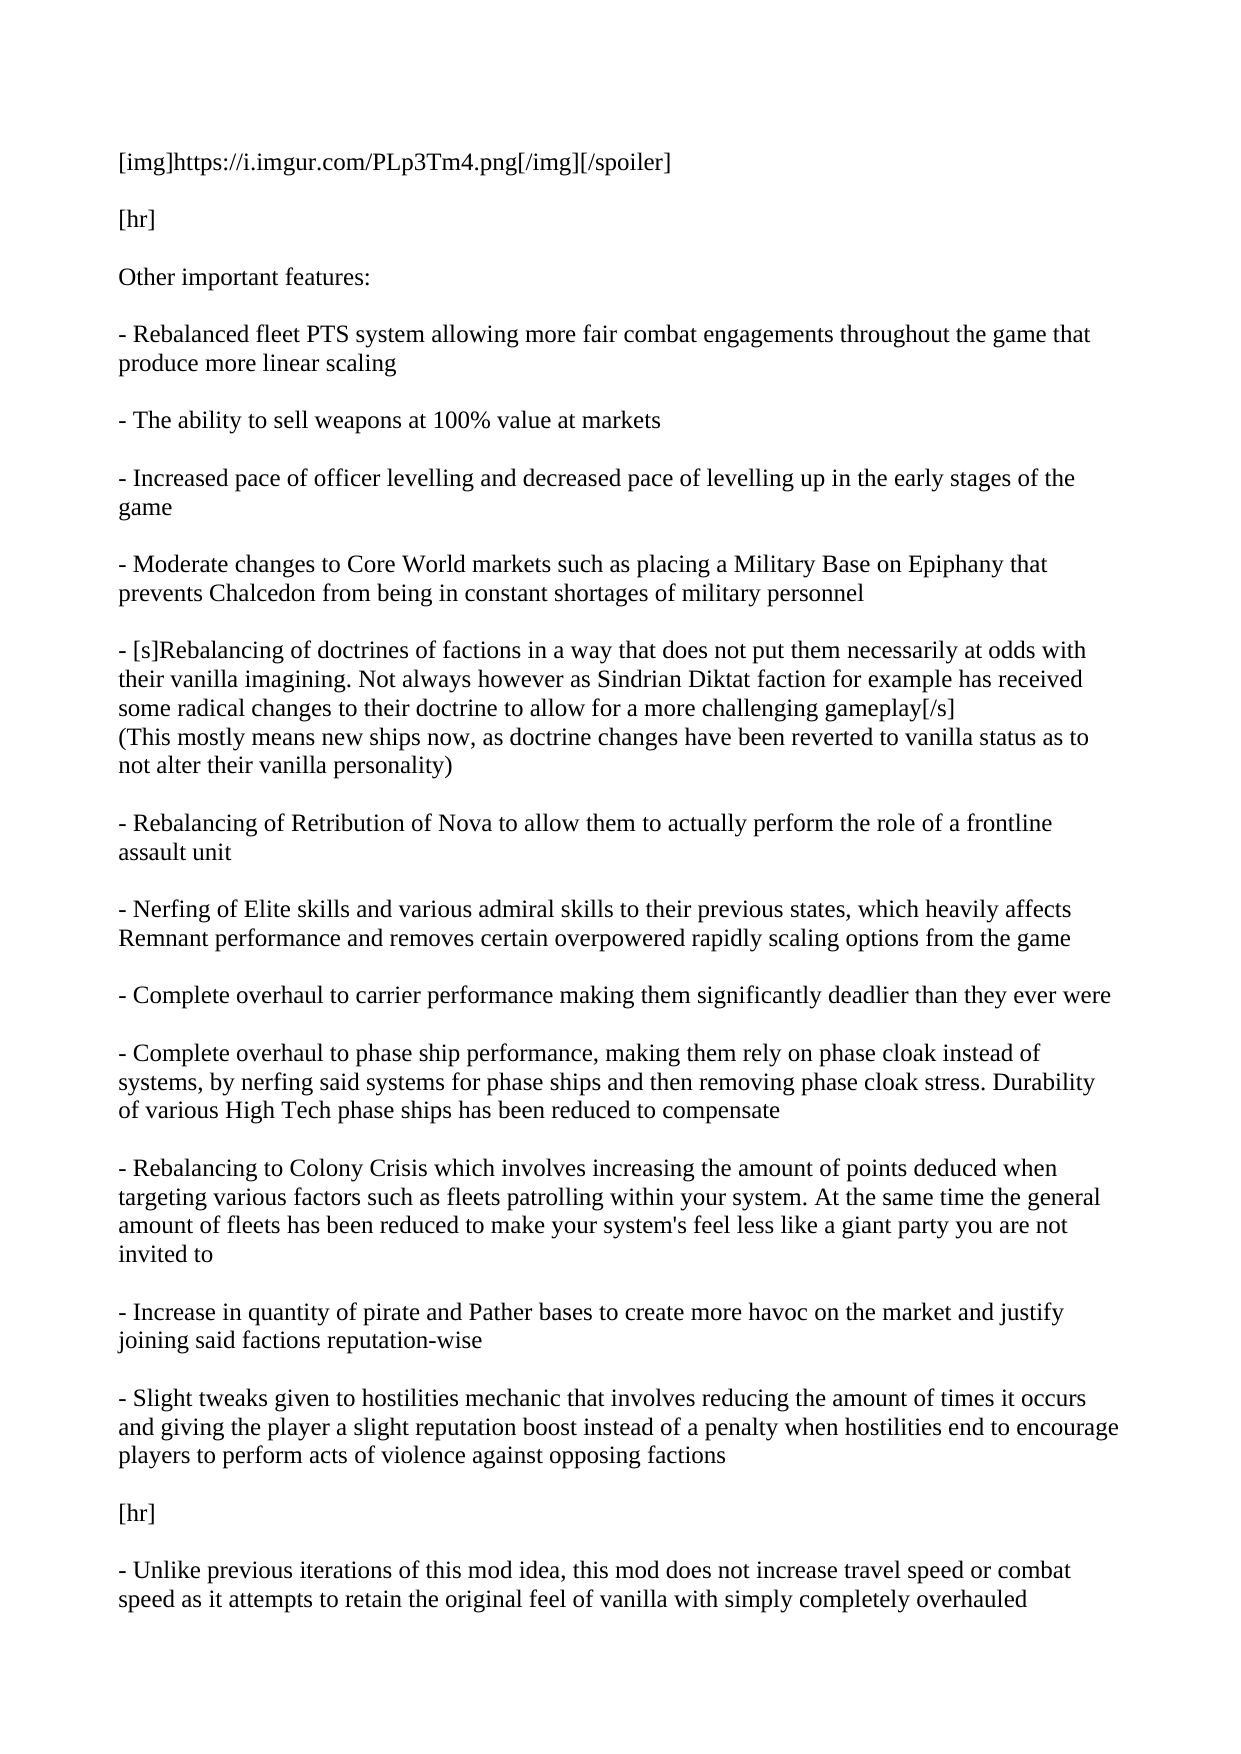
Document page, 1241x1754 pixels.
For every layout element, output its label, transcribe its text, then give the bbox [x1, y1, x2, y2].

text [hr] [118, 1498, 1122, 1527]
text - Complete overhaul to carrier performance making them significantly deadlier than they ever were [118, 981, 1122, 1009]
text - Rebalancing of Retribution of Nova to allow them to actually perform the role of a frontline assault unit [118, 808, 1122, 866]
text - Moderate changes to Core World markets such as placing a Military Base on Epiphany that prevents Chalcedon from being in constant shortages of military personnel [118, 549, 1122, 607]
text - Complete overhaul to phase ship performance, making them rely on phase cloak instead of systems, by nerfing said systems for phase ships and then removing phase cloak stress. Durability of various High Tech phase ships has been reduced to compensate [118, 1038, 1122, 1124]
text - Rebalancing to Colony Crisis which involves increasing the amount of points deduced when targeting various factors such as fleets patrolling within your system. At the same time the general amount of fleets has been reduced to make your system's feel less like a giant party you are not invited to [118, 1153, 1122, 1268]
text - Increase in quantity of pirate and Pather bases to create more havoc on the market and justify joining said factions reputation-wise [118, 1297, 1122, 1354]
text - Slight tweaks given to hostilities mechanic that involves reducing the amount of times it occurs and giving the player a slight reputation boost instead of a penalty when hostilities end to encourage players to perform acts of violence against opposing factions [118, 1383, 1122, 1469]
text - Rebalanced fleet PTS system allowing more fair combat engagements throughout the game that produce more linear scaling [118, 319, 1122, 377]
text Other important features: [118, 262, 1122, 291]
text [img]https://i.imgur.com/PLp3Tm4.png[/img][/spoiler] [118, 147, 1122, 176]
text - Nerfing of Elite skills and various admiral skills to their previous states, which heavily affects Remnant performance and removes certain overpowered rapidly scaling options from the game [118, 894, 1122, 952]
text - Increased pace of officer levelling and decreased pace of levelling up in the early stages of the game [118, 463, 1122, 521]
text (This mostly means new ships now, as doctrine changes have been reverted to vanilla status as to not alter their vanilla personality) [118, 722, 1122, 779]
text - Unlike previous iterations of this mod idea, this mod does not increase travel speed or combat speed as it attempts to retain the original feel of vanilla with simply completely overhauled [118, 1556, 1122, 1613]
text [hr] [118, 204, 1122, 233]
text - The ability to sell weapons at 100% value at markets [118, 406, 1122, 434]
text - [s]Rebalancing of doctrines of factions in a way that does not put them necessarily at odds with their vanilla imagining. Not always however as Sindrian Diktat faction for example has received some radical changes to their doctrine to allow for a more challenging gameplay[/s] [118, 636, 1122, 722]
